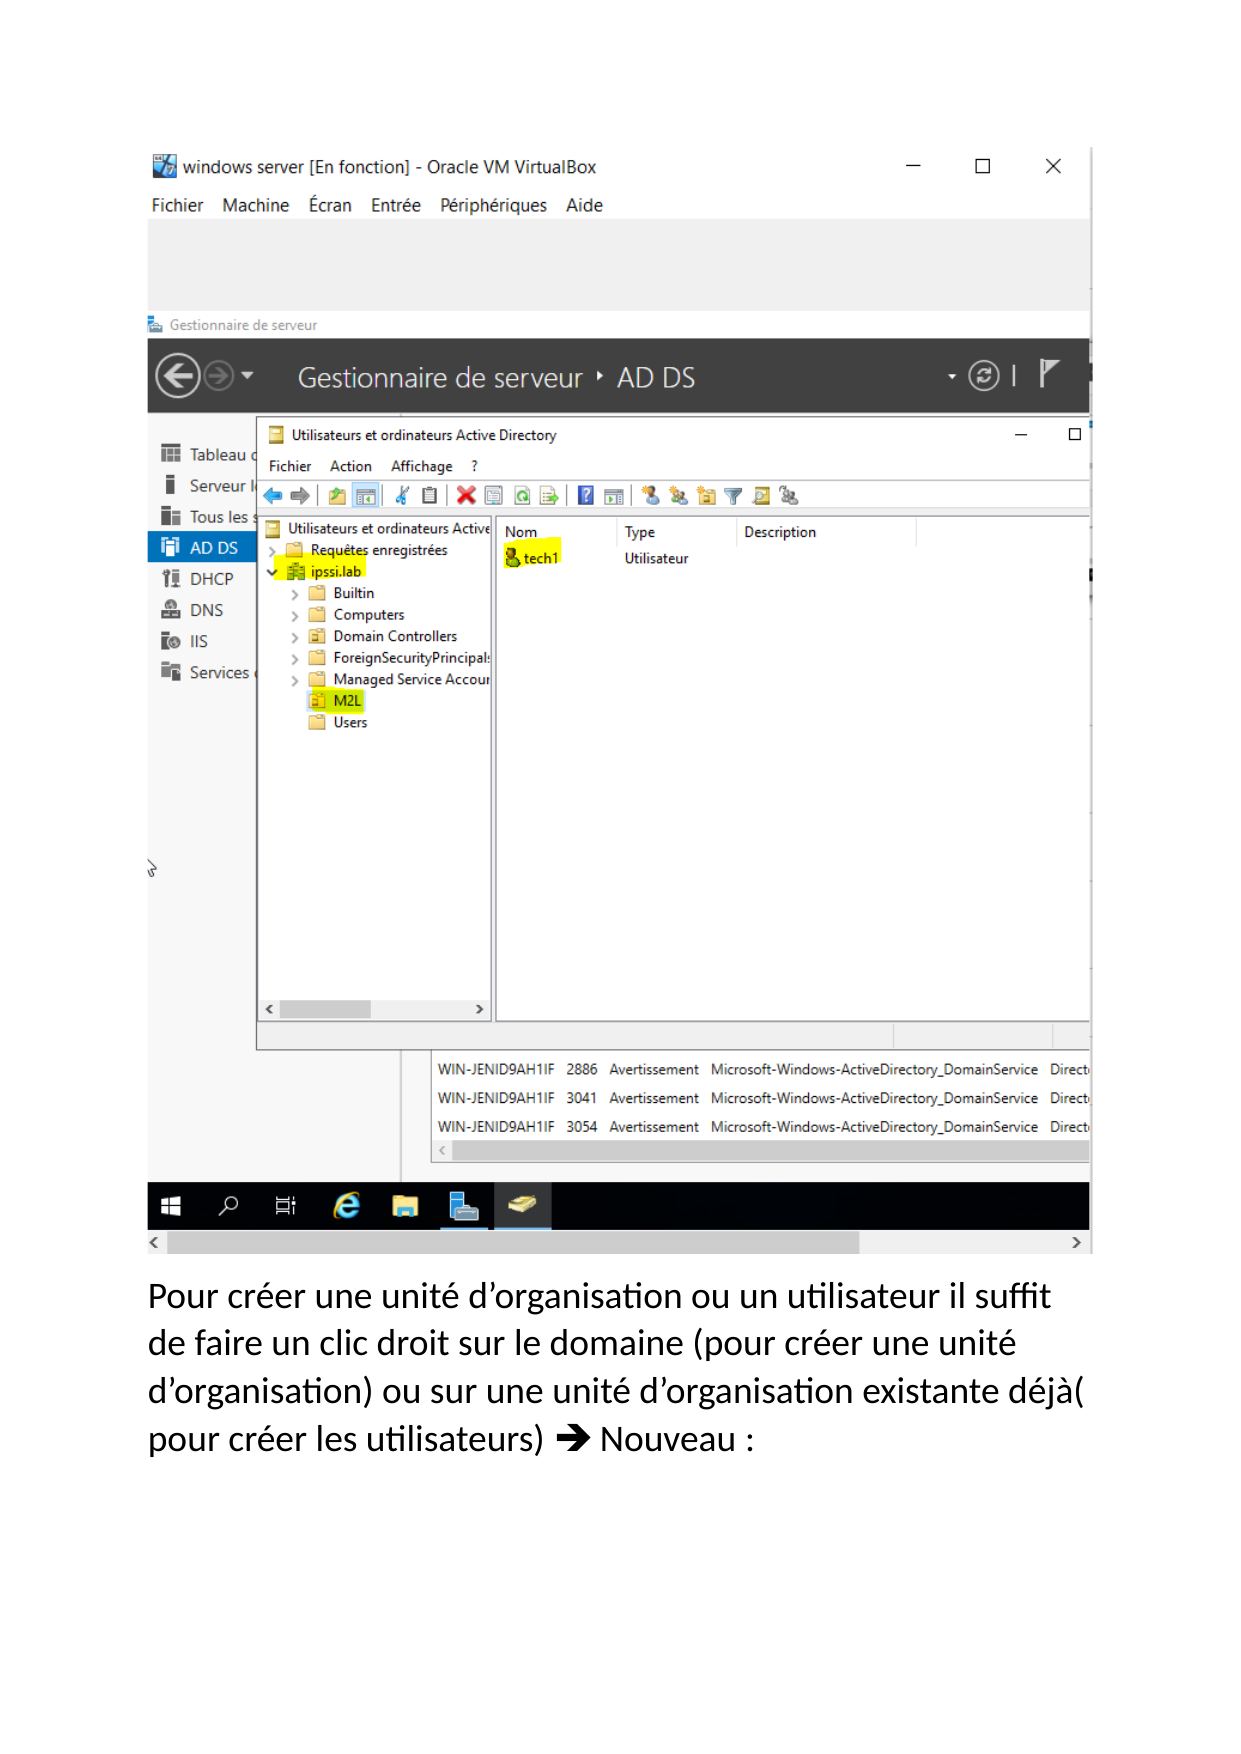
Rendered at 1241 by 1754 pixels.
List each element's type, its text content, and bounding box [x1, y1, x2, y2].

text Pour créer une unité d’organisation ou un utilisateur il suffit de faire un clic droit sur le domaine (pour créer une unité d’organisation) ou sur une unité d’organisation existante déjà( pour créer les utilisateurs)  Nouveau : [148, 1272, 1093, 1460]
